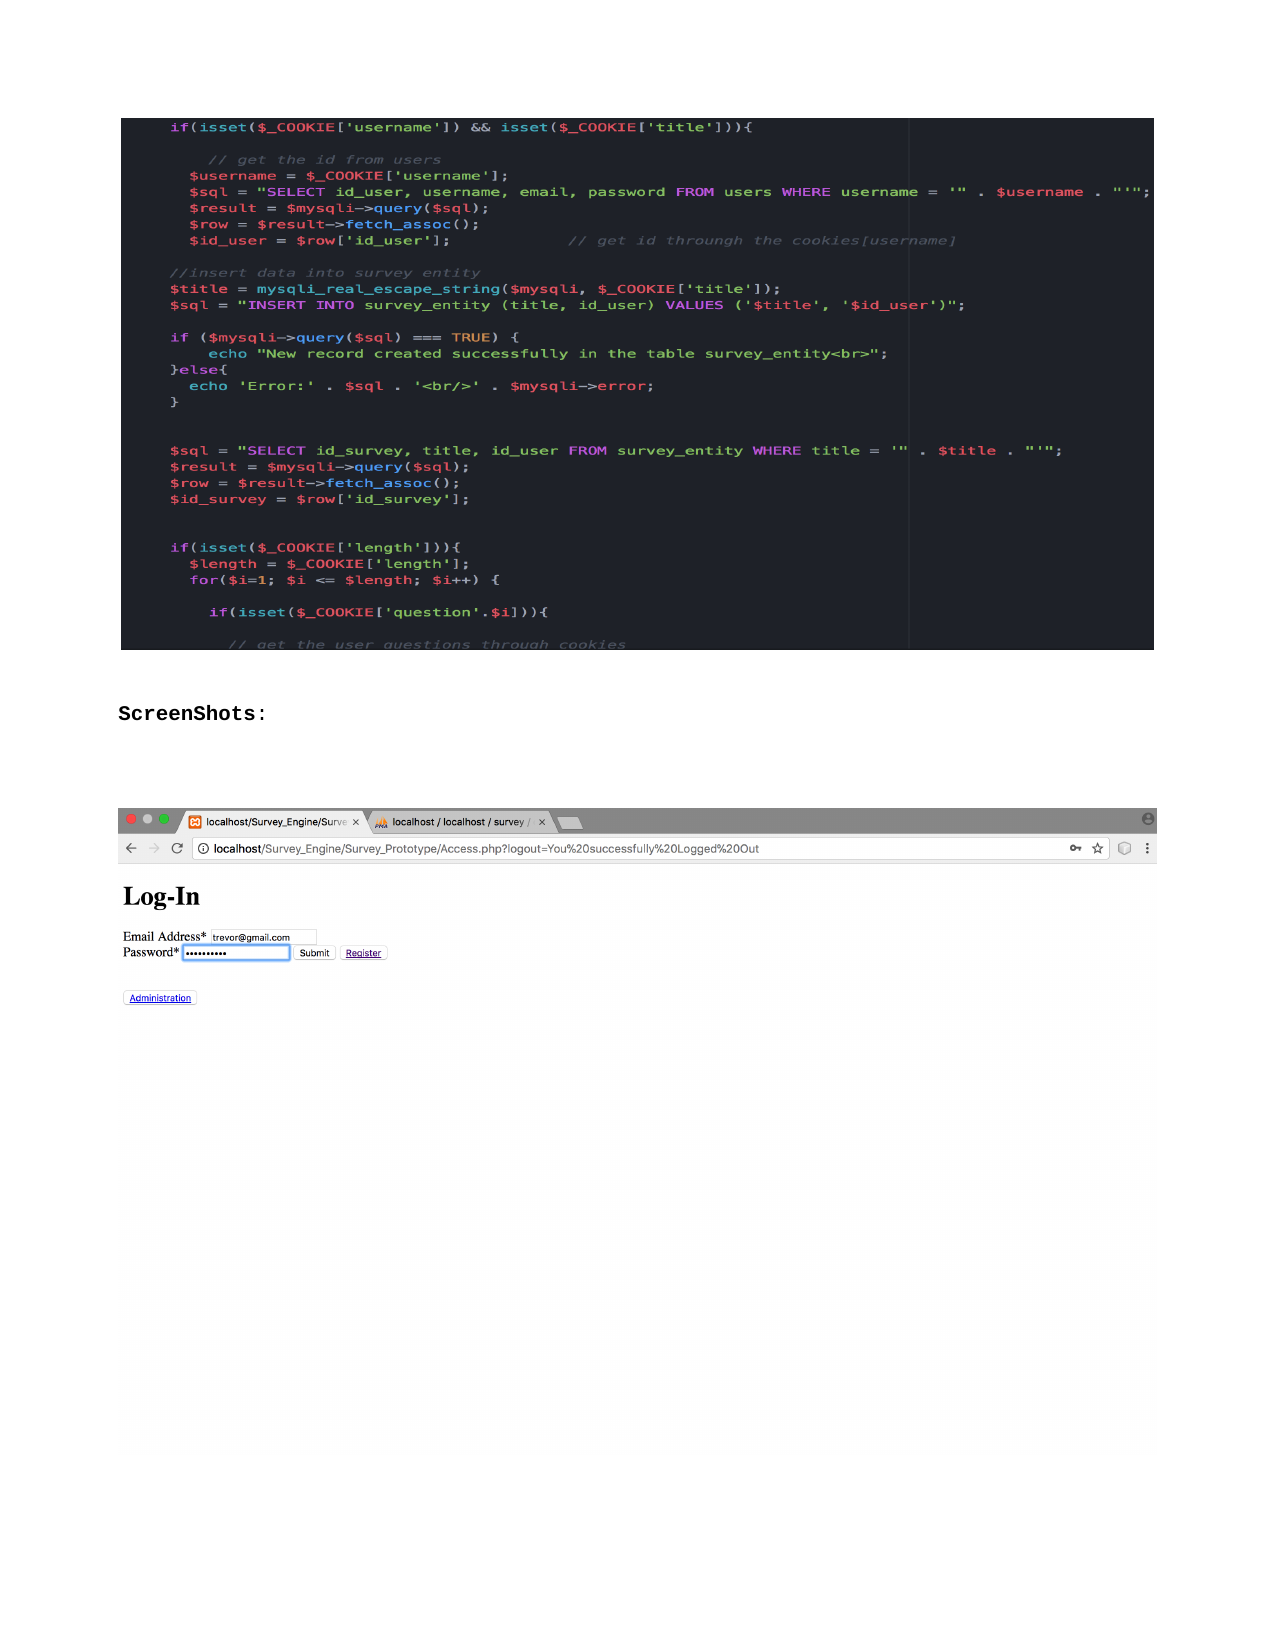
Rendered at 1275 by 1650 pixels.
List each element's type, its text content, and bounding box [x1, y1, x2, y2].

picture [118, 808, 1157, 1455]
picture [121, 118, 1154, 650]
text ScreenShots: [118, 703, 1157, 726]
